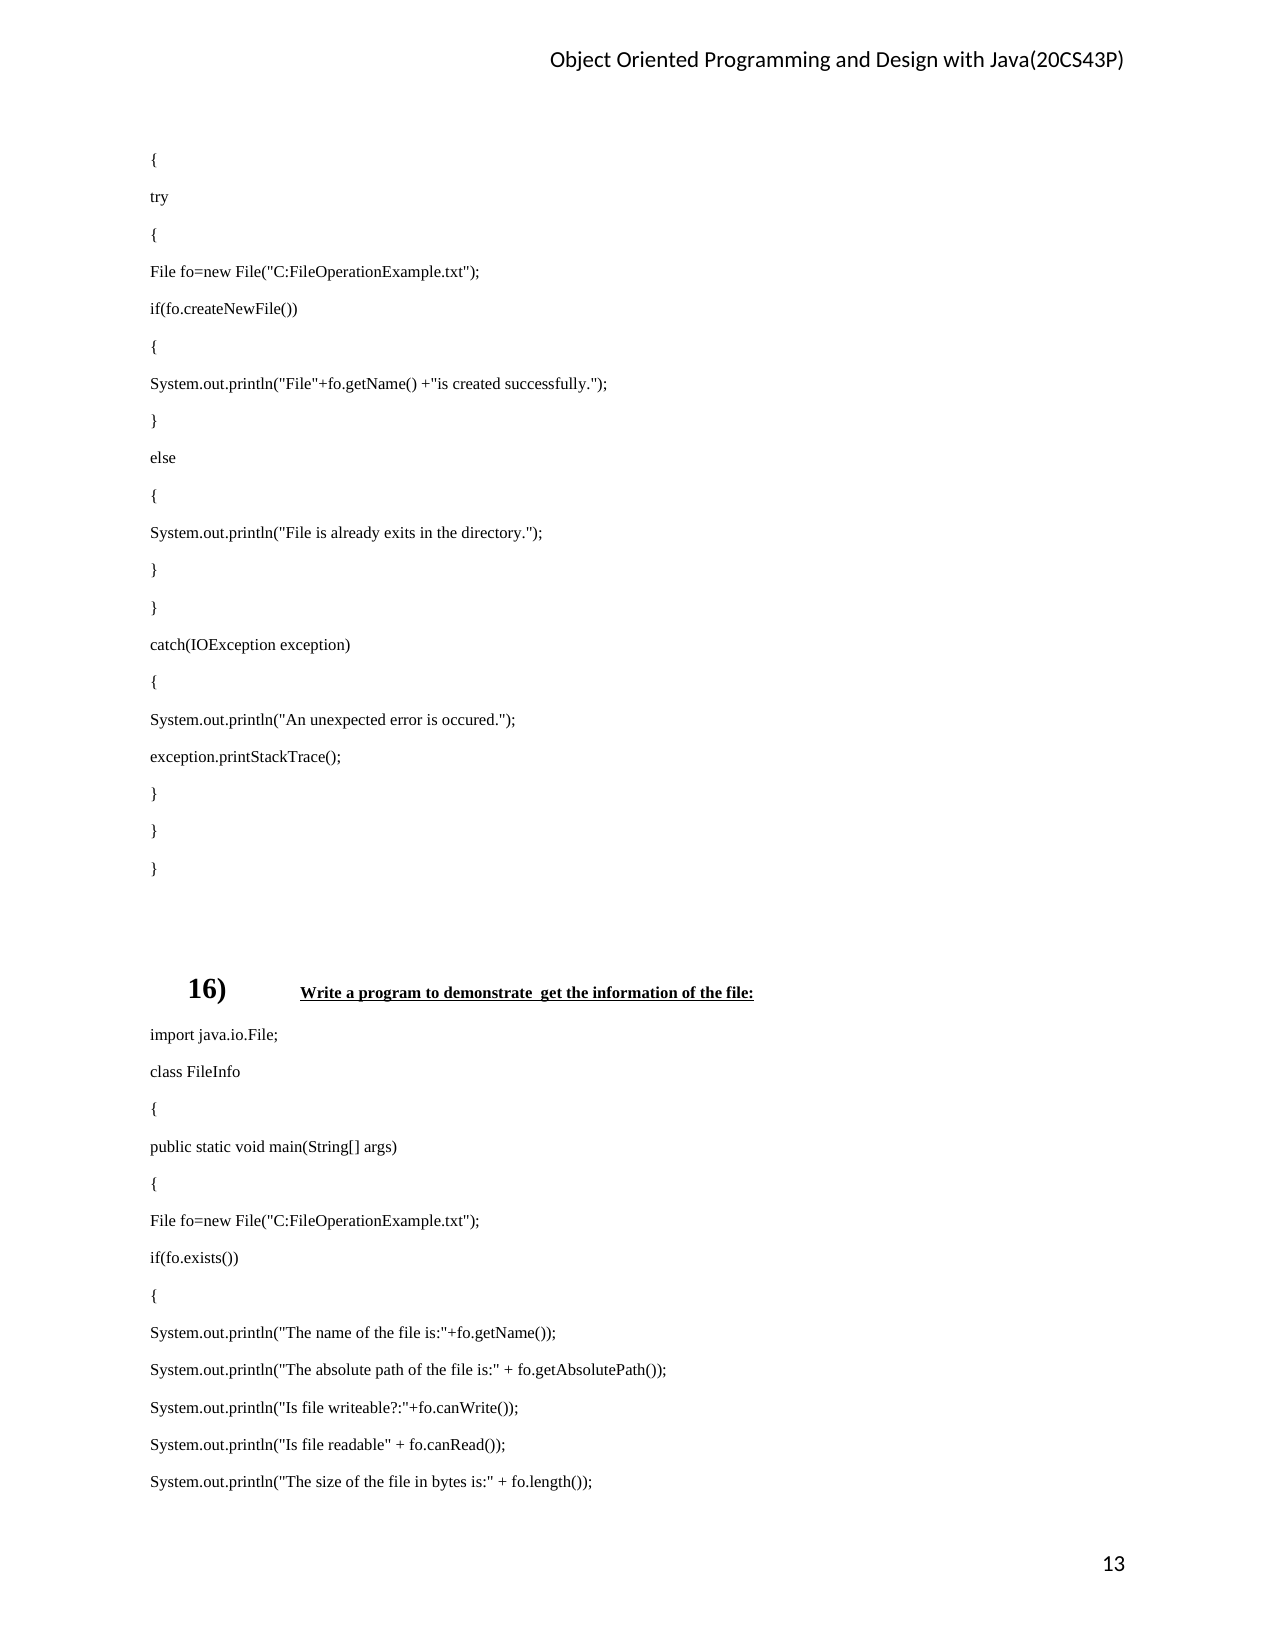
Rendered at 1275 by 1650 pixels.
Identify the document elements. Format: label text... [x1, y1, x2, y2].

text class FileInfo [150, 1062, 1125, 1081]
text { [150, 486, 1125, 505]
text { [150, 150, 1125, 169]
text if(fo.createNewFile()) [150, 299, 1125, 318]
list Write a program to demonstrate get the information of the file: [187, 972, 1125, 1005]
text System.out.println("The size of the file in bytes is:" + fo.length()); [150, 1472, 1125, 1491]
text System.out.println("File"+fo.getName() +"is created successfully."); [150, 374, 1125, 393]
text System.out.println("Is file readable" + fo.canRead()); [150, 1435, 1125, 1454]
text public static void main(String[] args) [150, 1136, 1125, 1156]
text if(fo.exists()) [150, 1248, 1125, 1267]
text import java.io.File; [150, 1024, 1125, 1044]
text System.out.println("Is file writeable?:"+fo.canWrite()); [150, 1397, 1125, 1417]
text catch(IOException exception) [150, 635, 1125, 654]
text try [150, 187, 1125, 206]
text } [150, 858, 1125, 878]
text } [150, 560, 1125, 579]
text } [150, 821, 1125, 840]
text { [150, 1286, 1125, 1305]
text File fo=new File("C:FileOperationExample.txt"); [150, 1211, 1125, 1230]
text System.out.println("The absolute path of the file is:" + fo.getAbsolutePath()); [150, 1360, 1125, 1379]
text else [150, 448, 1125, 467]
text File fo=new File("C:FileOperationExample.txt"); [150, 262, 1125, 281]
text } [150, 411, 1125, 430]
text { [150, 224, 1125, 244]
text { [150, 1099, 1125, 1118]
text exception.printStackTrace(); [150, 747, 1125, 766]
text { [150, 672, 1125, 691]
text System.out.println("An unexpected error is occured."); [150, 709, 1125, 728]
text System.out.println("The name of the file is:"+fo.getName()); [150, 1323, 1125, 1342]
text { [150, 1174, 1125, 1193]
text } [150, 597, 1125, 617]
text } [150, 784, 1125, 803]
text System.out.println("File is already exits in the directory."); [150, 523, 1125, 542]
text { [150, 336, 1125, 356]
